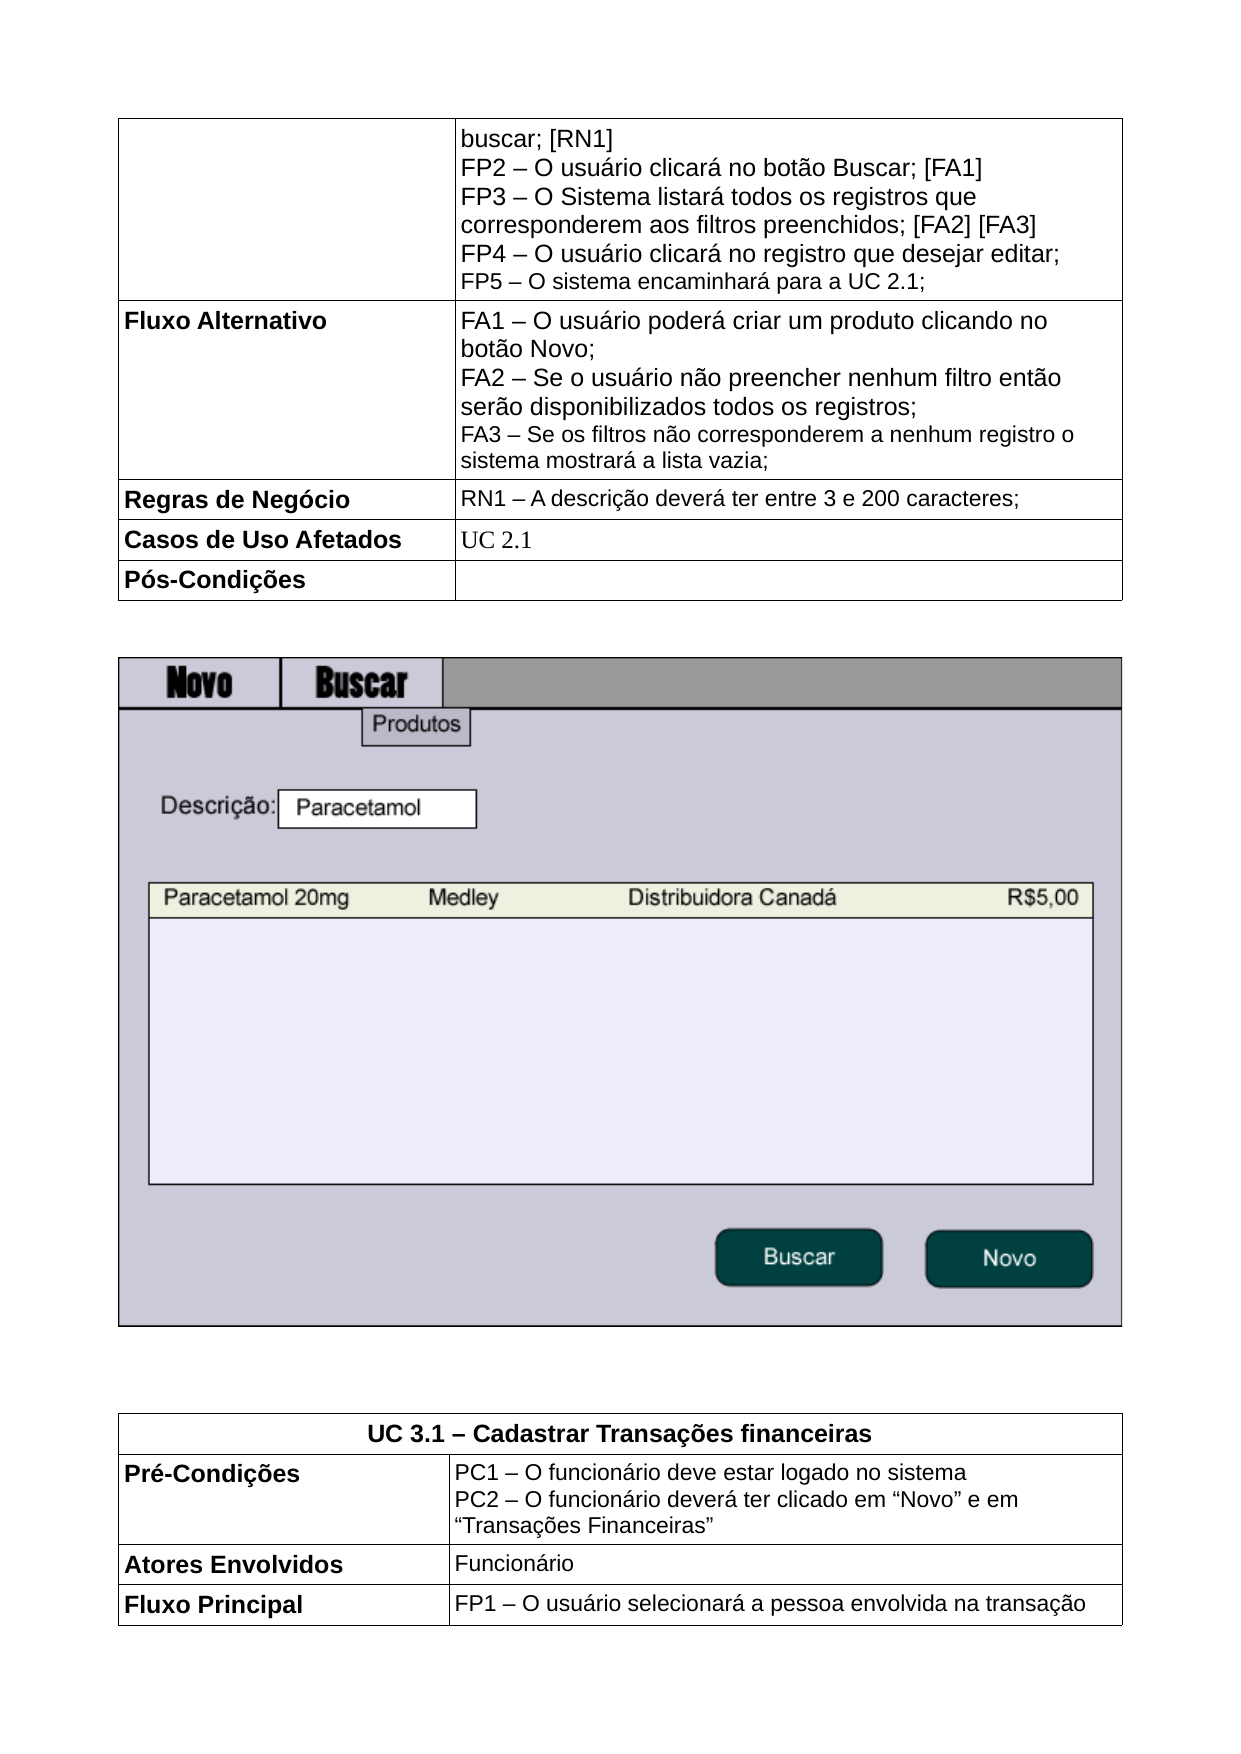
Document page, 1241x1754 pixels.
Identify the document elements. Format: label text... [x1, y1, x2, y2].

table_cell Regras de Negócio [119, 480, 455, 519]
table_cell Funcionário [450, 1545, 1122, 1584]
table_cell Fluxo Alternativo [119, 301, 455, 479]
table_cell [456, 561, 1122, 600]
table_cell Casos de Uso Afetados [119, 520, 455, 560]
table_cell FP1 – O usuário selecionará a pessoa envolvida na transação [450, 1585, 1122, 1625]
table_cell PC1 – O funcionário deve estar logado no sistema PC2 – O funcionário deverá ter clicado em “Novo” e em “Transações Financeiras” [450, 1455, 1122, 1544]
table_cell [119, 119, 455, 300]
table_header UC 3.1 – Cadastrar Transações financeiras [119, 1414, 1122, 1453]
picture [118, 657, 1123, 1327]
table_cell Pós-Condições [119, 561, 455, 600]
table_cell Pré-Condições [119, 1455, 449, 1544]
table_cell Fluxo Principal [119, 1585, 449, 1625]
table_cell Atores Envolvidos [119, 1545, 449, 1584]
table_cell UC 2.1 [456, 520, 1122, 560]
table_cell FA1 – O usuário poderá criar um produto clicando no botão Novo; FA2 – Se o usuário não preencher nenhum filtro então serão disponibilizados todos os registros; FA3 – Se os filtros não corresponderem a nenhum registro o sistema mostrará a lista vazia; [456, 301, 1122, 479]
table_cell buscar; [RN1] FP2 – O usuário clicará no botão Buscar; [FA1] FP3 – O Sistema listará todos os registros que corresponderem aos filtros preenchidos; [FA2] [FA3] FP4 – O usuário clicará no registro que desejar editar; FP5 – O sistema encaminhará para a UC 2.1; [456, 119, 1122, 300]
table_cell RN1 – A descrição deverá ter entre 3 e 200 caracteres; [456, 480, 1122, 519]
